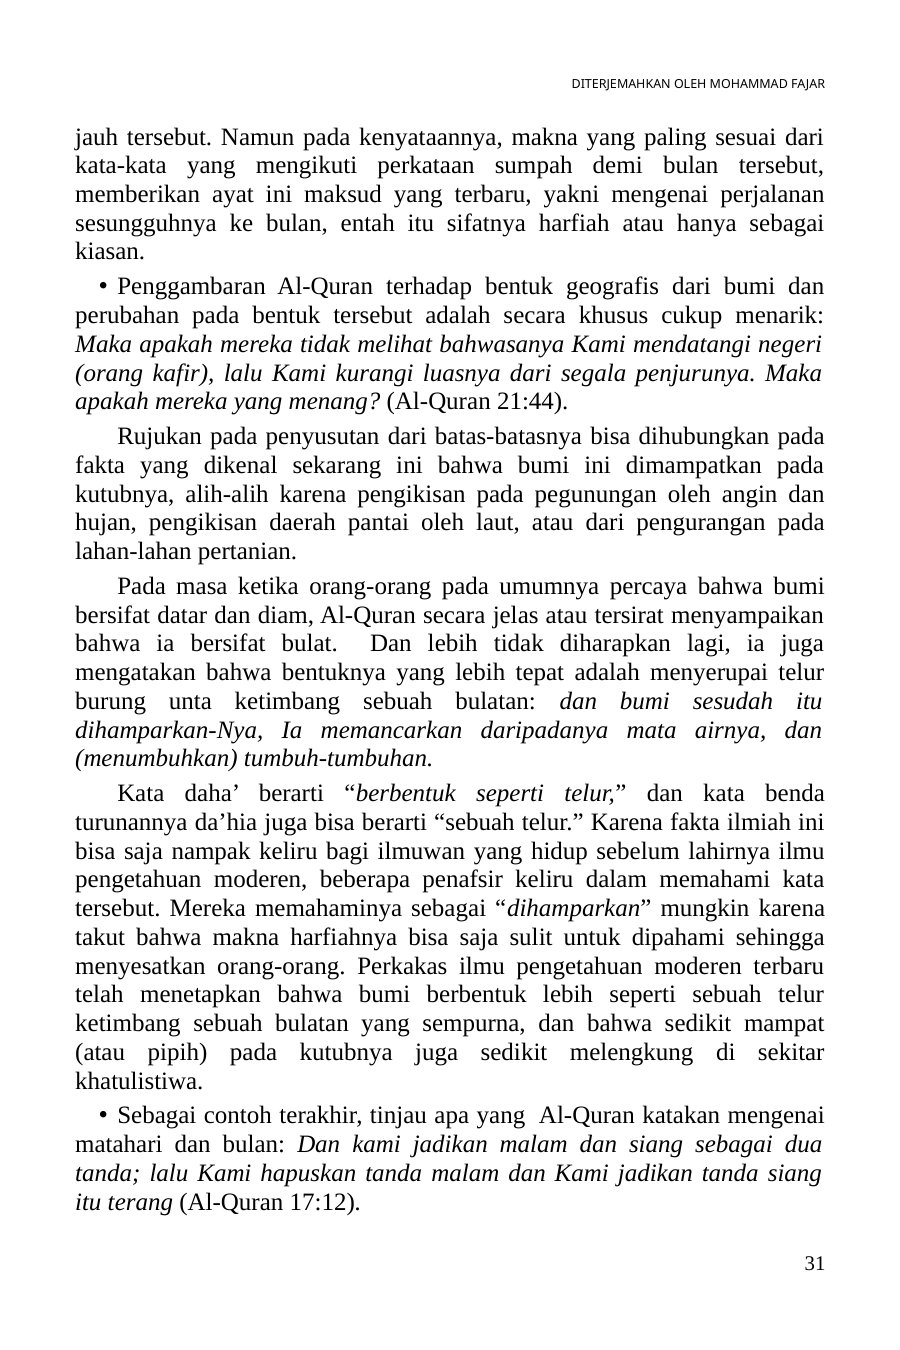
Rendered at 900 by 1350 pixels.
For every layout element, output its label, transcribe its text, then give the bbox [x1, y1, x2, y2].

list Penggambaran Al-Quran terhadap bentuk geografis dari bumi dan perubahan pada bentuk tersebut adalah secara khusus cukup menarik: Maka apakah mereka tidak melihat bahwasanya Kami mendatangi negeri (orang kafir), lalu Kami kurangi luasnya dari segala penjurunya. Maka apakah mereka yang menang? (Al-Quran 21:44). [75, 271, 825, 415]
text jauh tersebut. Namun pada kenyataannya, makna yang paling sesuai dari kata-kata yang mengikuti perkataan sumpah demi bulan tersebut, memberikan ayat ini maksud yang terbaru, yakni mengenai perjalanan sesungguhnya ke bulan, entah itu sifatnya harfiah atau hanya sebagai kiasan. [75, 122, 825, 265]
text Rujukan pada penyusutan dari batas-batasnya bisa dihubungkan pada fakta yang dikenal sekarang ini bahwa bumi ini dimampatkan pada kutubnya, alih-alih karena pengikisan pada pegunungan oleh angin dan hujan, pengikisan daerah pantai oleh laut, atau dari pengurangan pada lahan-lahan pertanian. [75, 421, 825, 565]
text Kata daha’ berarti “berbentuk seperti telur,” dan kata benda turunannya da’hia juga bisa berarti “sebuah telur.” Karena fakta ilmiah ini bisa saja nampak keliru bagi ilmuwan yang hidup sebelum lahirnya ilmu pengetahuan moderen, beberapa penafsir keliru dalam memahami kata tersebut. Mereka memahaminya sebagai “dihamparkan” mungkin karena takut bahwa makna harfiahnya bisa saja sulit untuk dipahami sehingga menyesatkan orang-orang. Perkakas ilmu pengetahuan moderen terbaru telah menetapkan bahwa bumi berbentuk lebih seperti sebuah telur ketimbang sebuah bulatan yang sempurna, dan bahwa sedikit mampat (atau pipih) pada kutubnya juga sedikit melengkung di sekitar khatulistiwa. [75, 778, 825, 1094]
text Pada masa ketika orang-orang pada umumnya percaya bahwa bumi bersifat datar dan diam, Al-Quran secara jelas atau tersirat menyampaikan bahwa ia bersifat bulat. Dan lebih tidak diharapkan lagi, ia juga mengatakan bahwa bentuknya yang lebih tepat adalah menyerupai telur burung unta ketimbang sebuah bulatan: dan bumi sesudah itu dihamparkan-Nya, Ia memancarkan daripadanya mata airnya, dan (menumbuhkan) tumbuh-tumbuhan. [75, 571, 825, 772]
list Sebagai contoh terakhir, tinjau apa yang Al-Quran katakan mengenai matahari dan bulan: Dan kami jadikan malam dan siang sebagai dua tanda; lalu Kami hapuskan tanda malam dan Kami jadikan tanda siang itu terang (Al-Quran 17:12). [75, 1101, 825, 1216]
